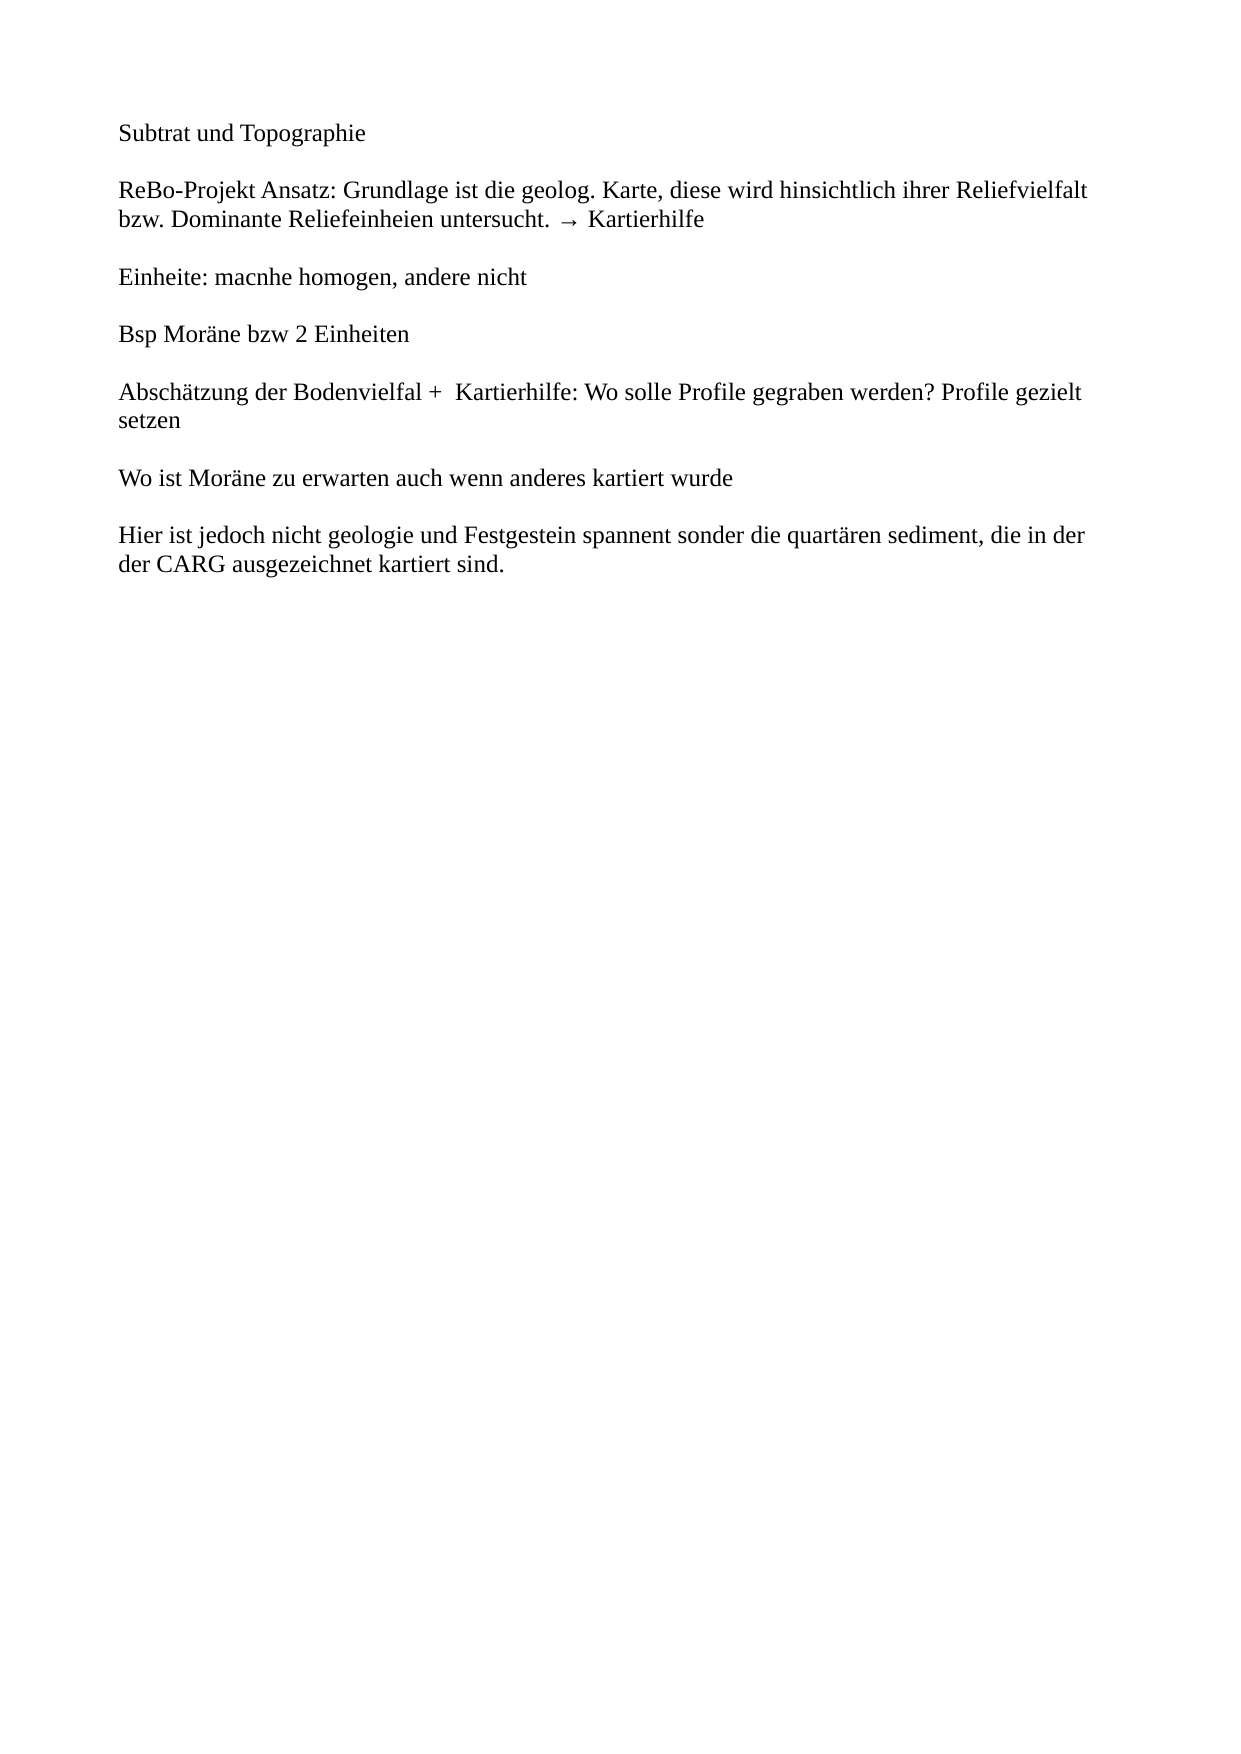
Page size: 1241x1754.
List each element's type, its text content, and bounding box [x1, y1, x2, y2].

text Abschätzung der Bodenvielfal + Kartierhilfe: Wo solle Profile gegraben werden? Profile gezielt setzen [118, 377, 1122, 434]
text Wo ist Moräne zu erwarten auch wenn anderes kartiert wurde [118, 463, 1122, 492]
text Subtrat und Topographie [118, 118, 1122, 147]
text Bsp Moräne bzw 2 Einheiten [118, 319, 1122, 348]
text ReBo-Projekt Ansatz: Grundlage ist die geolog. Karte, diese wird hinsichtlich ihrer Reliefvielfalt bzw. Dominante Reliefeinheien untersucht. → Kartierhilfe [118, 176, 1122, 233]
text Einheite: macnhe homogen, andere nicht [118, 262, 1122, 291]
text Hier ist jedoch nicht geologie und Festgestein spannent sonder die quartären sediment, die in der der CARG ausgezeichnet kartiert sind. [118, 521, 1122, 578]
